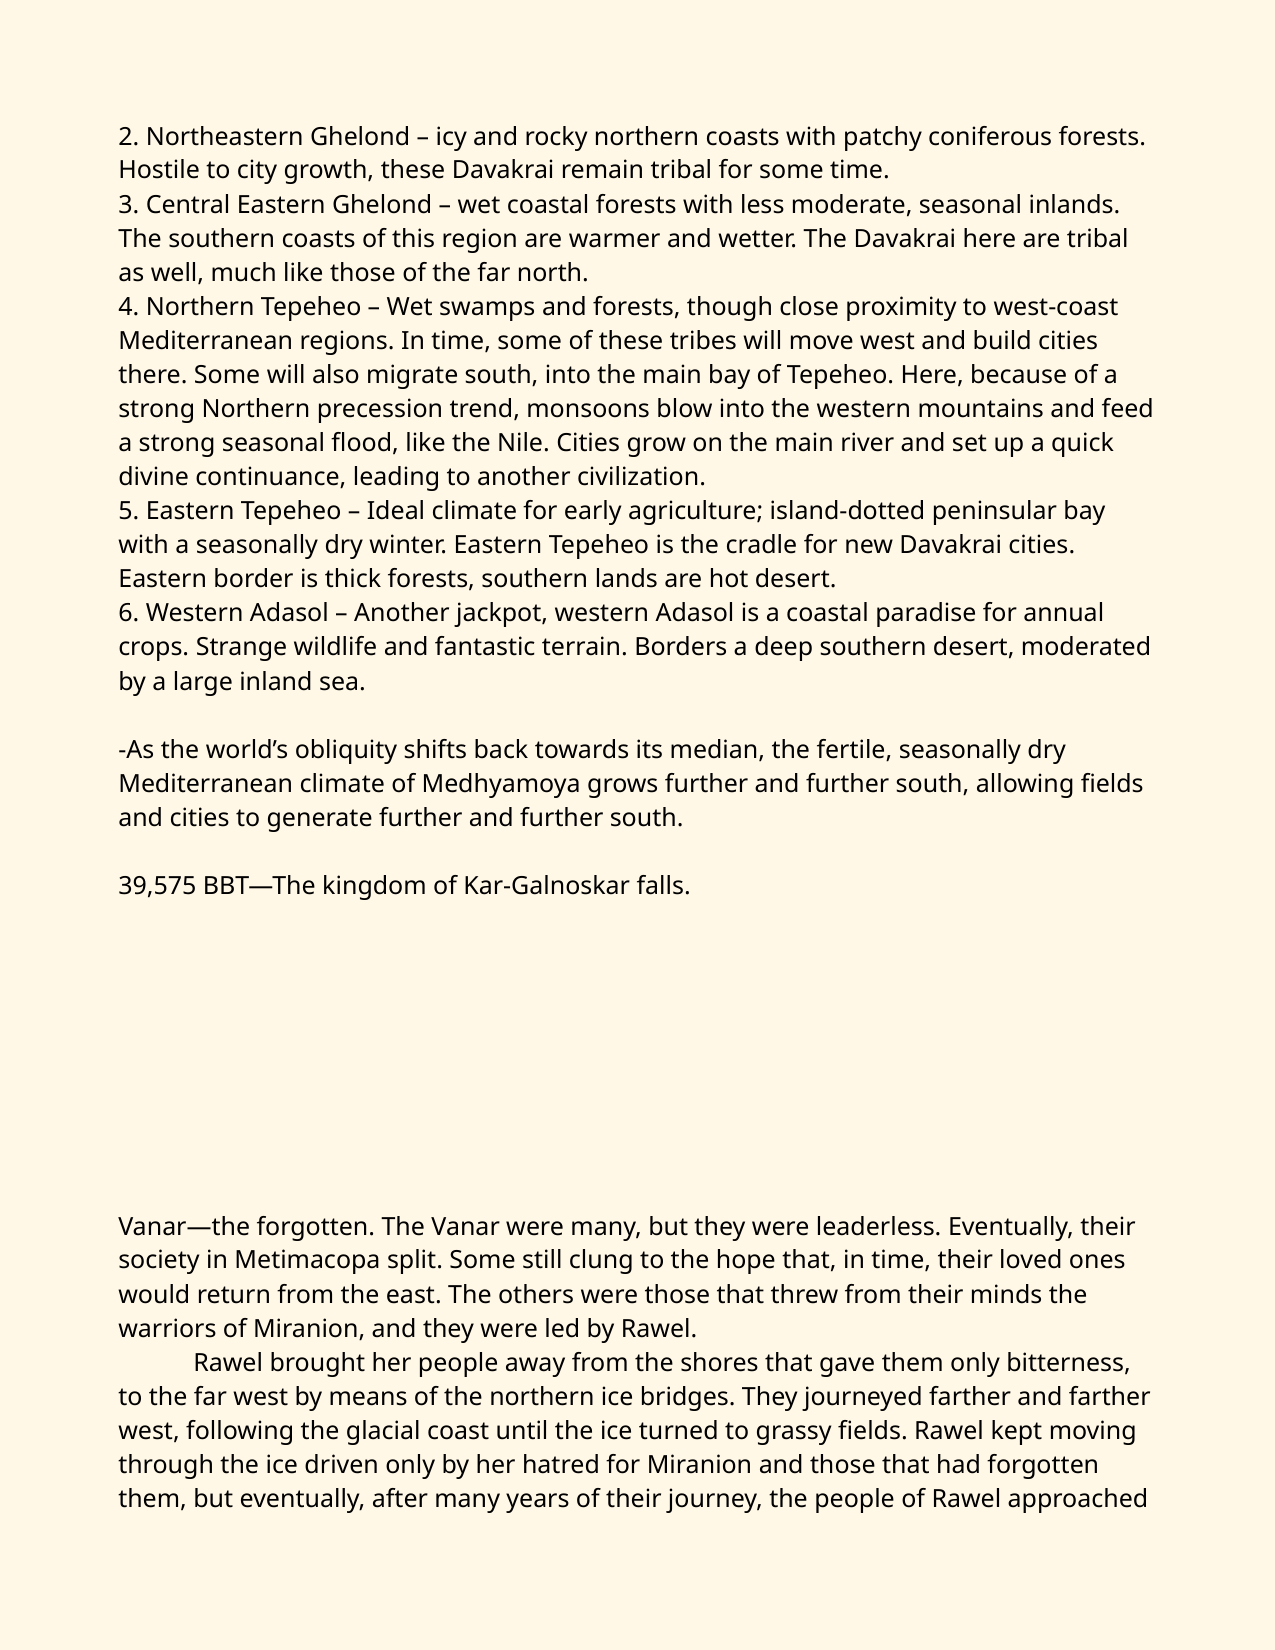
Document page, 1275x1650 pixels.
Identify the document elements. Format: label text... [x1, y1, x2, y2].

text 39,575 BBT—The kingdom of Kar-Galnoskar falls. [118, 867, 1157, 902]
text 5. Eastern Tepeheo – Ideal climate for early agriculture; island-dotted peninsular bay with a seasonally dry winter. Eastern Tepeheo is the cradle for new Davakrai cities. Eastern border is thick forests, southern lands are hot desert. [118, 493, 1157, 595]
text 2. Northeastern Ghelond – icy and rocky northern coasts with patchy coniferous forests. Hostile to city growth, these Davakrai remain tribal for some time. [118, 118, 1157, 186]
text Rawel brought her people away from the shores that gave them only bitterness, to the far west by means of the northern ice bridges. They journeyed farther and farther west, following the glacial coast until the ice turned to grassy fields. Rawel kept moving through the ice driven only by her hatred for Miranion and those that had forgotten them, but eventually, after many years of their journey, the people of Rawel approached [118, 1344, 1157, 1515]
text 4. Northern Tepeheo – Wet swamps and forests, though close proximity to west-coast Mediterranean regions. In time, some of these tribes will move west and build cities there. Some will also migrate south, into the main bay of Tepeheo. Here, because of a strong Northern precession trend, monsoons blow into the western mountains and feed a strong seasonal flood, like the Nile. Cities grow on the main river and set up a quick divine continuance, leading to another civilization. [118, 288, 1157, 493]
text Vanar—the forgotten. The Vanar were many, but they were leaderless. Eventually, their society in Metimacopa split. Some still clung to the hope that, in time, their loved ones would return from the east. The others were those that threw from their minds the warriors of Miranion, and they were led by Rawel. [118, 1208, 1157, 1344]
text -As the world’s obliquity shifts back towards its median, the fertile, seasonally dry Mediterranean climate of Medhyamoya grows further and further south, allowing fields and cities to generate further and further south. [118, 731, 1157, 833]
text 3. Central Eastern Ghelond – wet coastal forests with less moderate, seasonal inlands. The southern coasts of this region are warmer and wetter. The Davakrai here are tribal as well, much like those of the far north. [118, 186, 1157, 288]
text 6. Western Adasol – Another jackpot, western Adasol is a coastal paradise for annual crops. Strange wildlife and fantastic terrain. Borders a deep southern desert, moderated by a large inland sea. [118, 595, 1157, 697]
